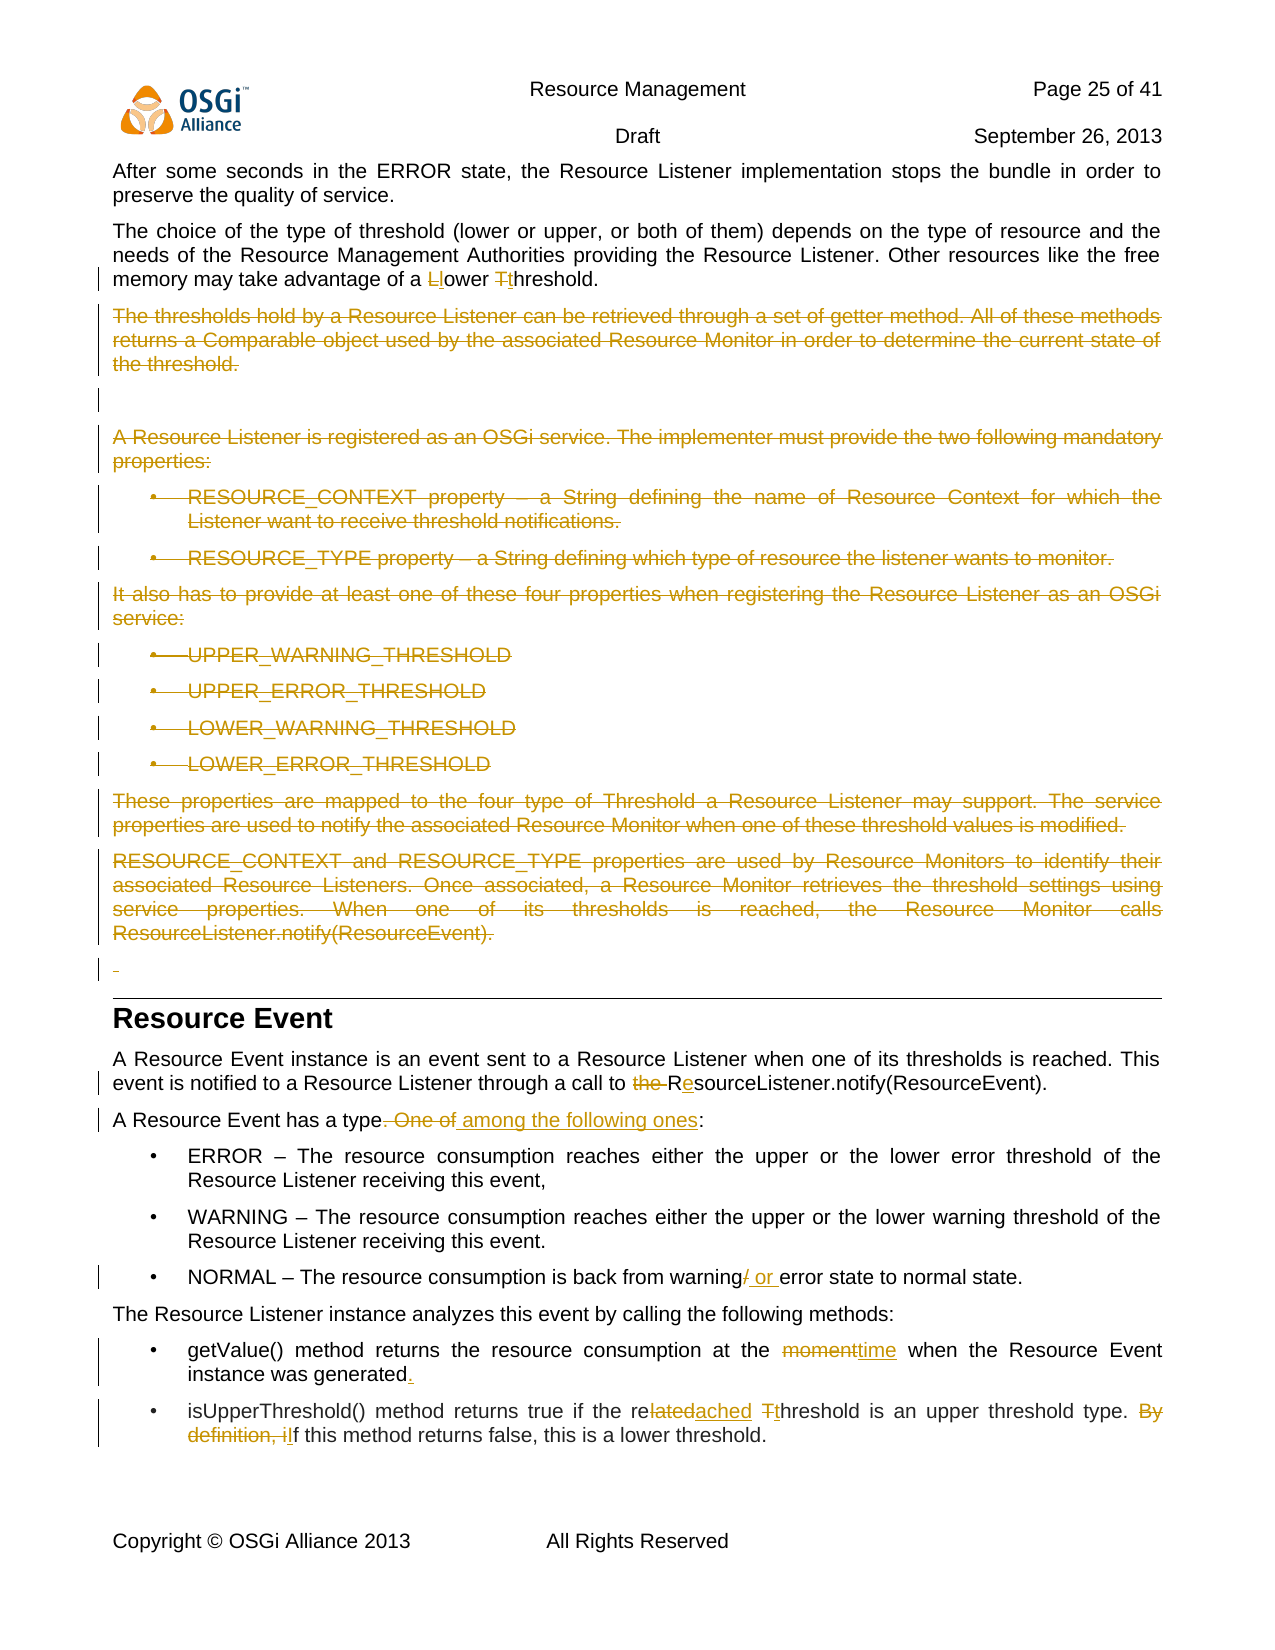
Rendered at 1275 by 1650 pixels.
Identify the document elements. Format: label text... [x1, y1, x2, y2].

text The Resource Listener instance analyzes this event by calling the following methods: [112, 1302, 1162, 1326]
list getValue() method returns the resource consumption at the time when the Resource Event instance was generated. [150, 1338, 1162, 1386]
text After some seconds in the ERROR state, the Resource Listener implementation stops the bundle in order to preserve the quality of service. [112, 159, 1162, 207]
text A Resource Event instance is an event sent to a Resource Listener when one of its thresholds is reached. This event is notified to a Resource Listener through a call to ResourceListener.notify(ResourceEvent). [112, 1047, 1162, 1095]
subtitle Resource Event [112, 999, 1162, 1035]
picture [113, 78, 257, 142]
text A Resource Event has a type among the following ones: [112, 1108, 1162, 1132]
text The choice of the type of threshold (lower or upper, or both of them) depends on the type of resource and the needs of the Resource Management Authorities providing the Resource Listener. Other resources like the free memory may take advantage of a lower threshold. [112, 219, 1162, 291]
list NORMAL – The resource consumption is back from warning or error state to normal state. [150, 1265, 1162, 1289]
list isUpperThreshold() method returns true if the reached threshold is an upper threshold type. If this method returns false, this is a lower threshold. [150, 1399, 1162, 1447]
list WARNING – The resource consumption reaches either the upper or the lower warning threshold of the Resource Listener receiving this event. [150, 1205, 1162, 1253]
list ERROR – The resource consumption reaches either the upper or the lower error threshold of the Resource Listener receiving this event, [150, 1144, 1162, 1192]
text [112, 957, 1162, 981]
